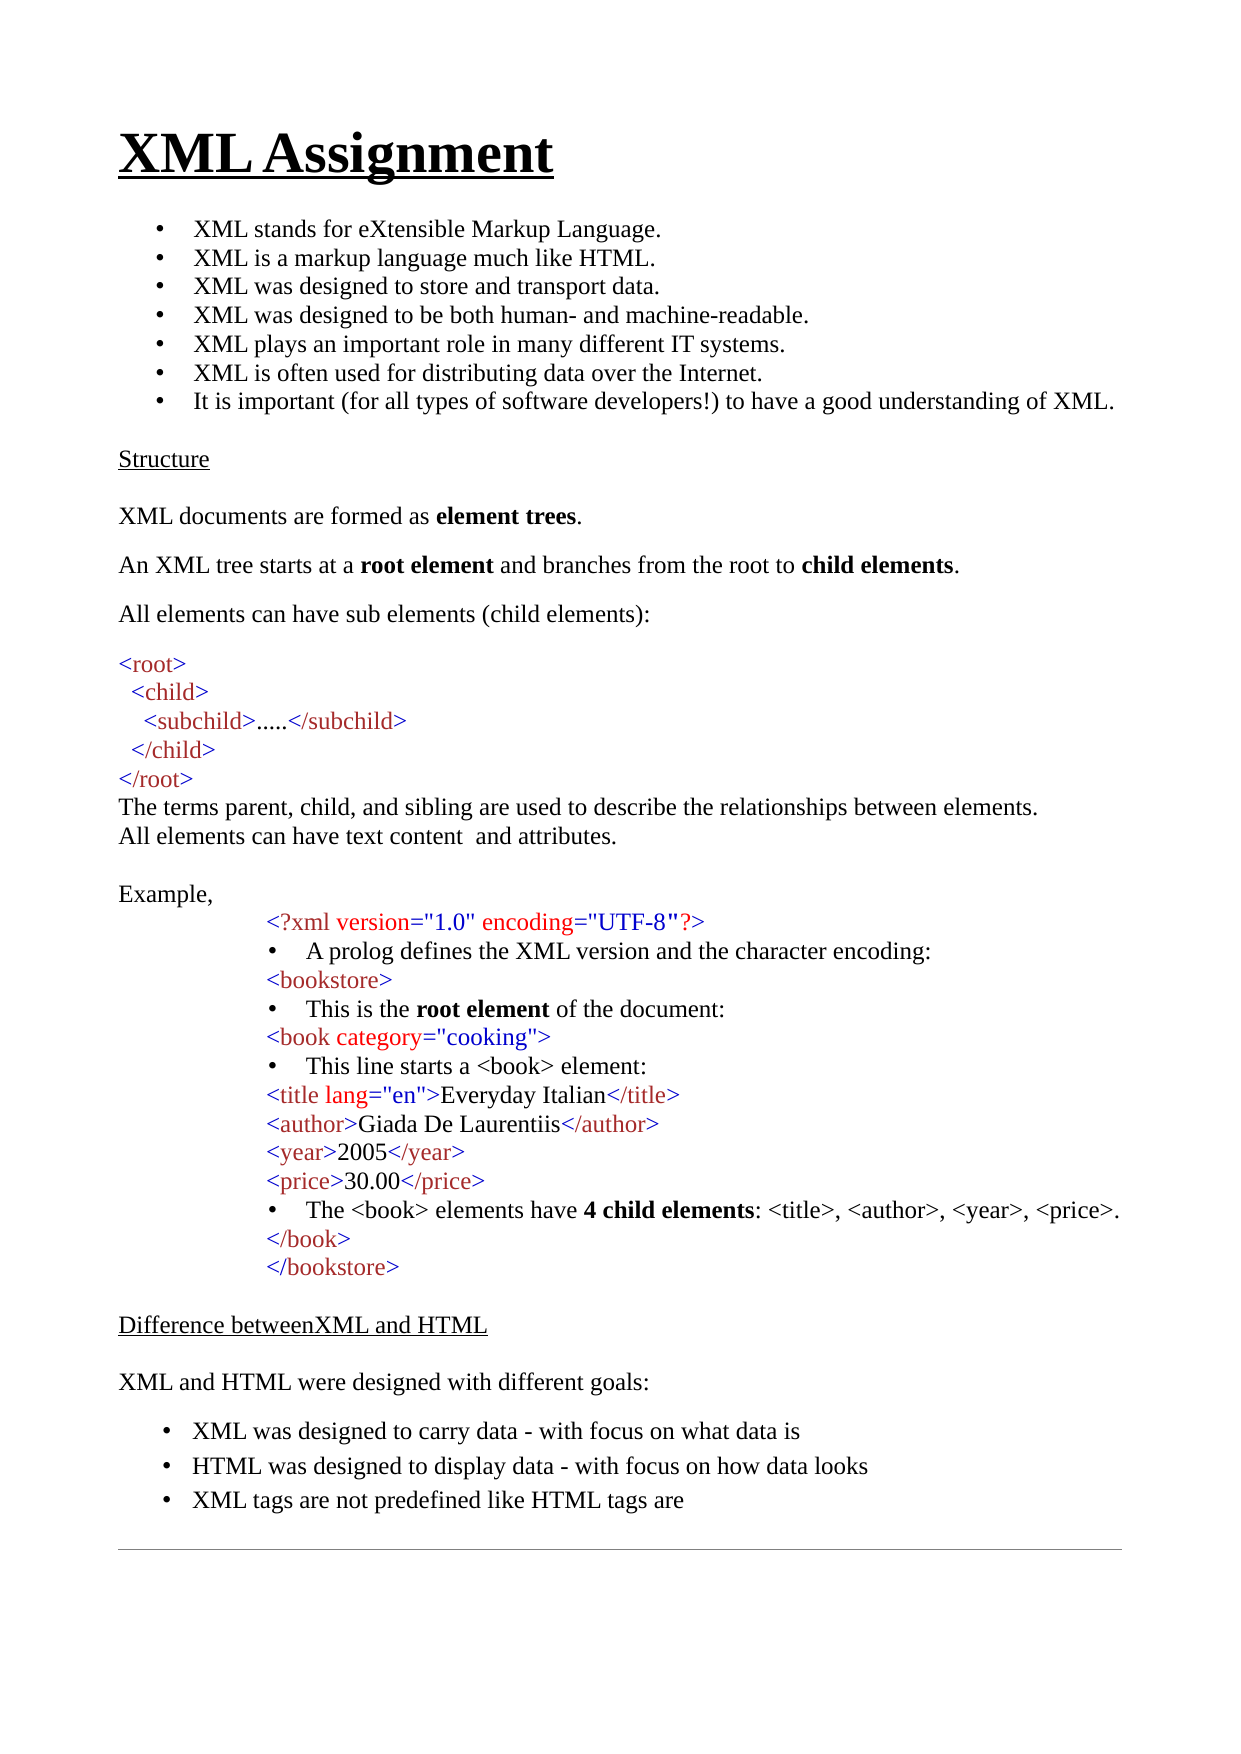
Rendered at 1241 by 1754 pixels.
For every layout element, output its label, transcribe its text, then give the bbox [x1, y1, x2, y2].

text </book> [118, 1224, 1122, 1252]
text An XML tree starts at a root element and branches from the root to child elements. [118, 551, 1122, 579]
list A prolog defines the XML version and the character encoding: [268, 936, 1122, 965]
text </bookstore> [118, 1252, 1122, 1281]
list HTML was designed to display data - with focus on how data looks [162, 1451, 1122, 1480]
list It is important (for all types of software developers!) to have a good understanding of XML. [156, 386, 1122, 415]
list XML was designed to carry data - with focus on what data is [162, 1416, 1122, 1445]
text XML documents are formed as element trees. [118, 501, 1122, 530]
list XML stands for eXtensible Markup Language. [156, 214, 1122, 243]
list The <book> elements have 4 child elements: <title>, <author>, <year>, <price>. [268, 1195, 1122, 1224]
text <root> <child> <subchild>.....</subchild> </child> </root> [118, 649, 1122, 792]
list XML plays an important role in many different IT systems. [156, 329, 1122, 358]
text Difference betweenXML and HTML [118, 1310, 1122, 1339]
list XML was designed to be both human- and machine-readable. [156, 300, 1122, 329]
list This is the root element of the document: [268, 994, 1122, 1022]
list XML tags are not predefined like HTML tags are [162, 1485, 1122, 1514]
text Structure [118, 444, 1122, 473]
text <bookstore> [118, 965, 1122, 994]
text All elements can have text content and attributes. [118, 821, 1122, 850]
text XML and HTML were designed with different goals: [118, 1367, 1122, 1396]
text Example, [118, 879, 1122, 907]
text <title lang="en">Everyday Italian</title> <author>Giada De Laurentiis</author> <year>2005</year> <price>30.00</price> [118, 1080, 1122, 1195]
text <book category="cooking"> [118, 1022, 1122, 1051]
list XML was designed to store and transport data. [156, 271, 1122, 300]
text The terms parent, child, and sibling are used to describe the relationships between elements. [118, 792, 1122, 821]
list This line starts a <book> element: [268, 1051, 1122, 1080]
list XML is a markup language much like HTML. [156, 243, 1122, 271]
text XML Assignment [118, 118, 1122, 185]
text All elements can have sub elements (child elements): [118, 599, 1122, 628]
text <?xml version="1.0" encoding="UTF-8"?> [118, 907, 1122, 936]
list XML is often used for distributing data over the Internet. [156, 358, 1122, 386]
